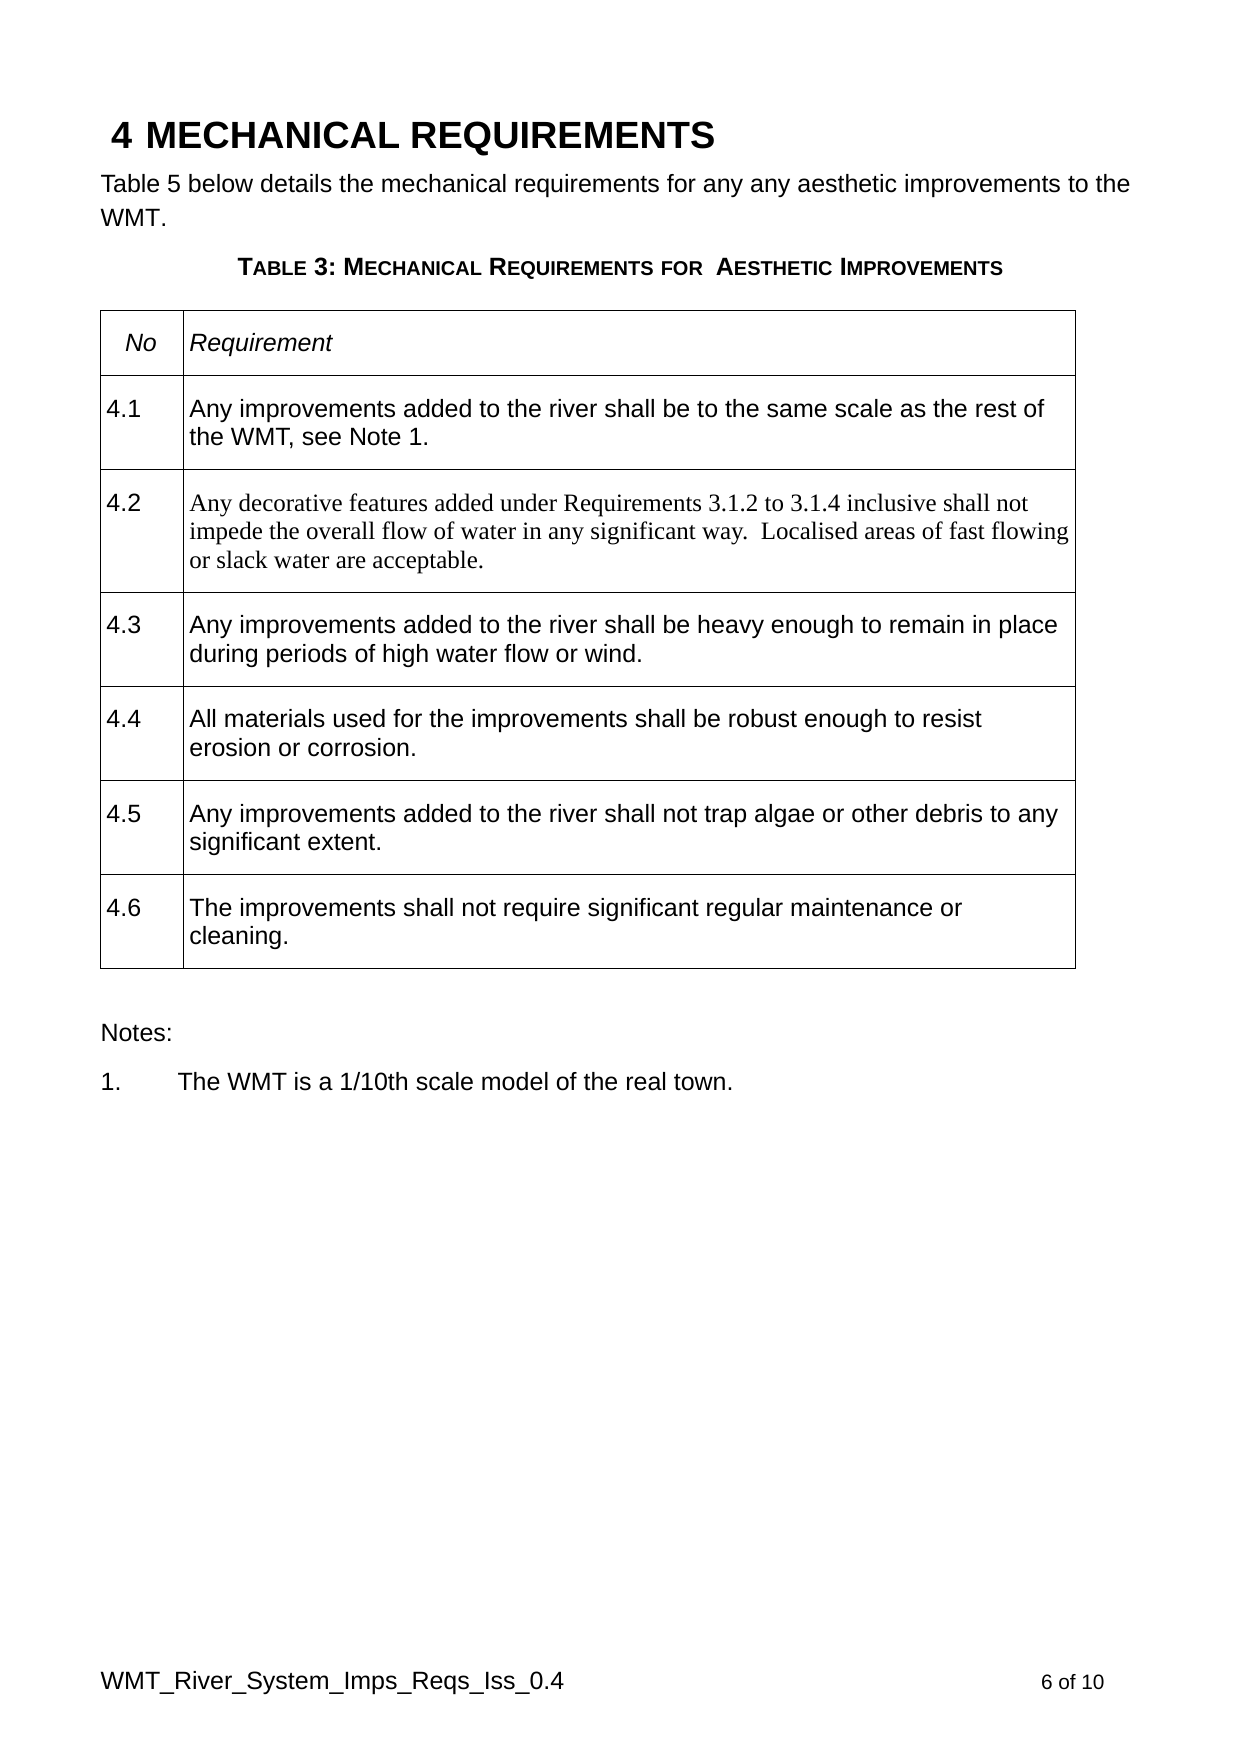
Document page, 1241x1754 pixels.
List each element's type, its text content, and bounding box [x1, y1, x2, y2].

table_header No [101, 311, 183, 375]
table_cell Any decorative features added under Requirements 3.1.2 to 3.1.4 inclusive shall not impede the overall flow of water in any significant way. Localised areas of fast flowing or slack water are acceptable. [184, 470, 1075, 592]
table_header Requirement [184, 311, 1075, 375]
text Table 5 below details the mechanical requirements for any any aesthetic improvements to the WMT. [100, 169, 1140, 232]
table_cell 4.2 [101, 470, 183, 592]
table_cell 4.6 [101, 875, 183, 968]
subtitle Table 3: Mechanical Requirements for Aesthetic Improvements [100, 252, 1140, 281]
table_cell 4.4 [101, 687, 183, 780]
table_cell 4.3 [101, 593, 183, 686]
table_cell 4.1 [101, 376, 183, 469]
text 1. The WMT is a 1/10th scale model of the real town. [100, 1067, 1140, 1095]
text Notes: [100, 1017, 1140, 1046]
table_cell Any improvements added to the river shall not trap algae or other debris to any significant extent. [184, 781, 1075, 874]
table_cell 4.5 [101, 781, 183, 874]
table_cell All materials used for the improvements shall be robust enough to resist erosion or corrosion. [184, 687, 1075, 780]
table_cell The improvements shall not require significant regular maintenance or cleaning. [184, 875, 1075, 968]
subtitle MECHANICAL REQUIREMENTS [100, 113, 1140, 156]
table_cell Any improvements added to the river shall be to the same scale as the rest of the WMT, see Note 1. [184, 376, 1075, 469]
table_cell Any improvements added to the river shall be heavy enough to remain in place during periods of high water flow or wind. [184, 593, 1075, 686]
